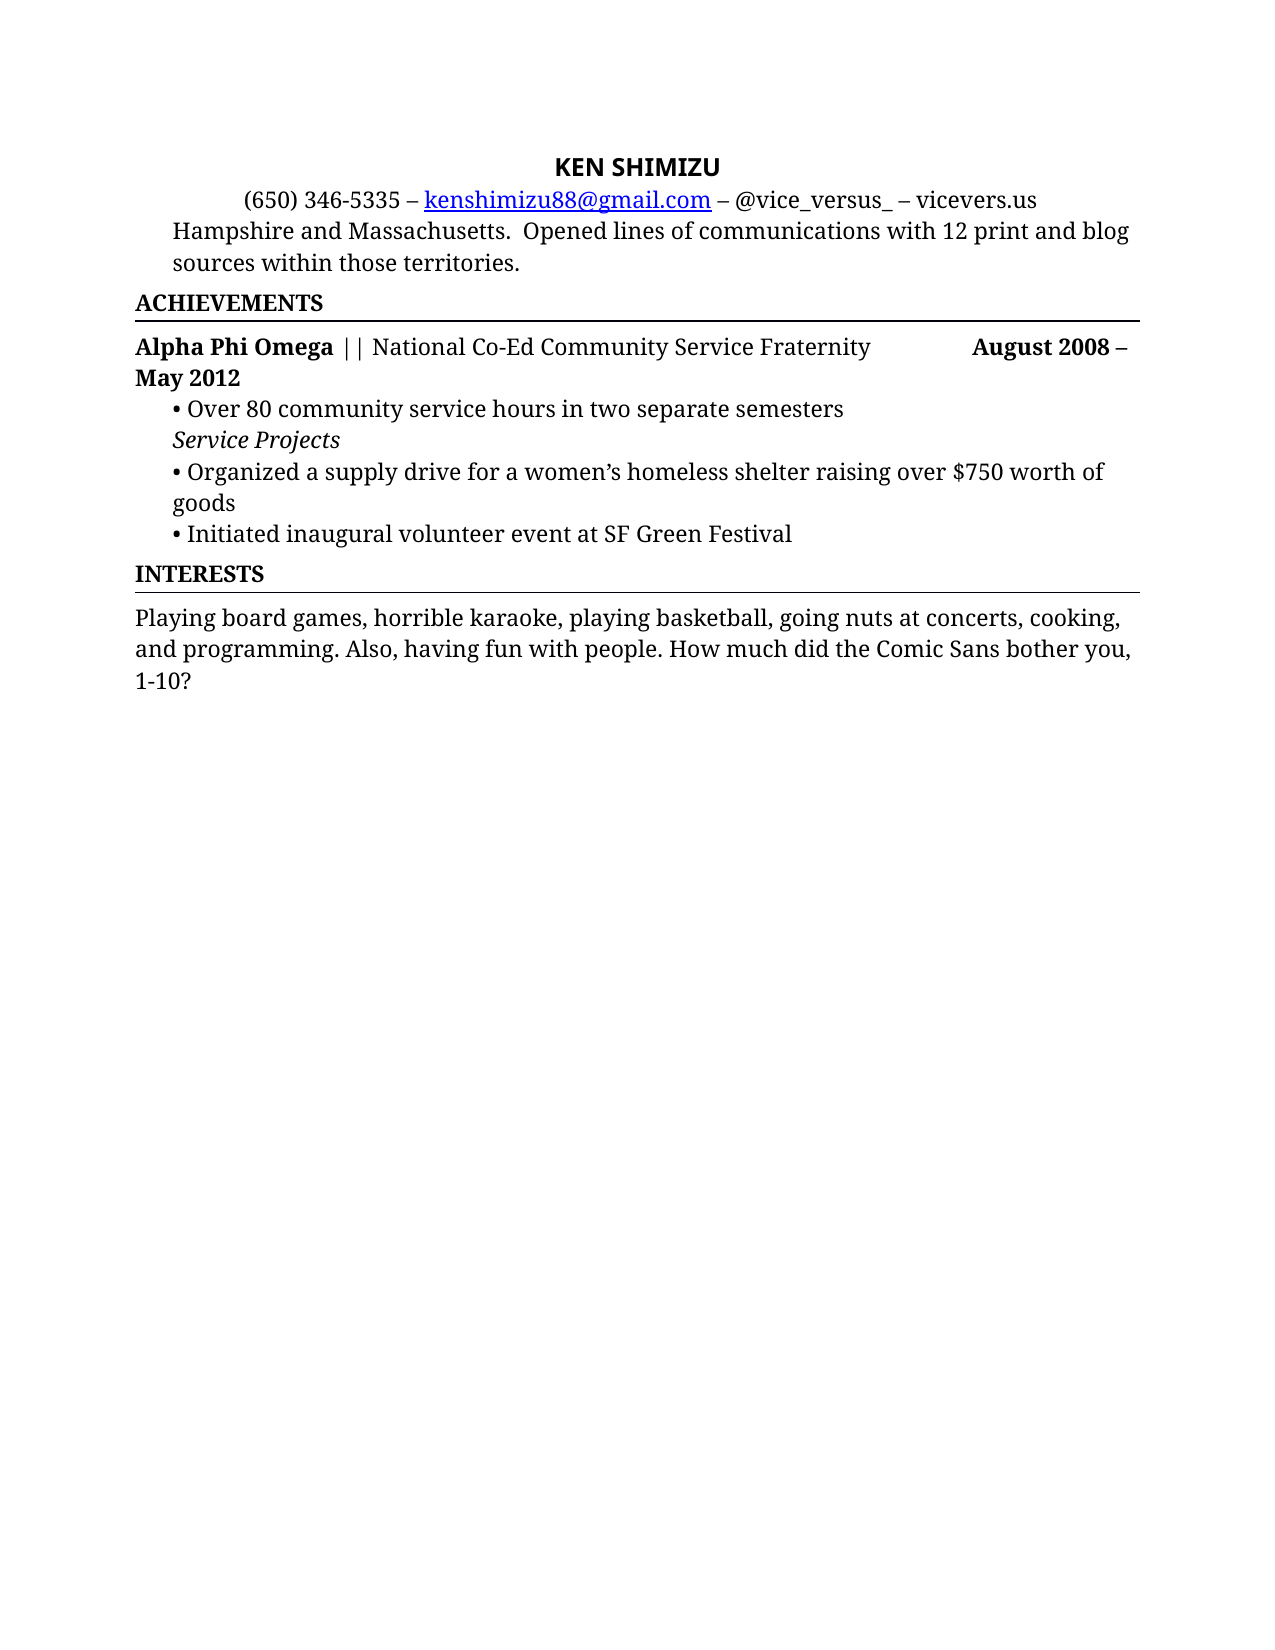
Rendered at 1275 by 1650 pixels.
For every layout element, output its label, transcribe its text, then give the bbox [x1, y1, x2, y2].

text Alpha Phi Omega || National Co-Ed Community Service Fraternity August 2008 – May 2012 [135, 331, 1140, 393]
text Service Projects [135, 424, 1140, 456]
text • Over 80 community service hours in two separate semesters [135, 393, 1140, 424]
text INTERESTS [135, 558, 1140, 592]
text Hampshire and Massachusetts. Opened lines of communications with 12 print and blog sources within those territories. [135, 215, 1140, 278]
text • Organized a supply drive for a women’s homeless shelter raising over $750 worth of goods [172, 456, 1140, 518]
text • Initiated inaugural volunteer event at SF Green Festival [135, 518, 1140, 549]
text Playing board games, horrible karaoke, playing basketball, going nuts at concerts, cooking, and programming. Also, having fun with people. How much did the Comic Sans bother you, 1-10? [135, 602, 1140, 696]
text ACHIEVEMENTS [135, 287, 1140, 320]
